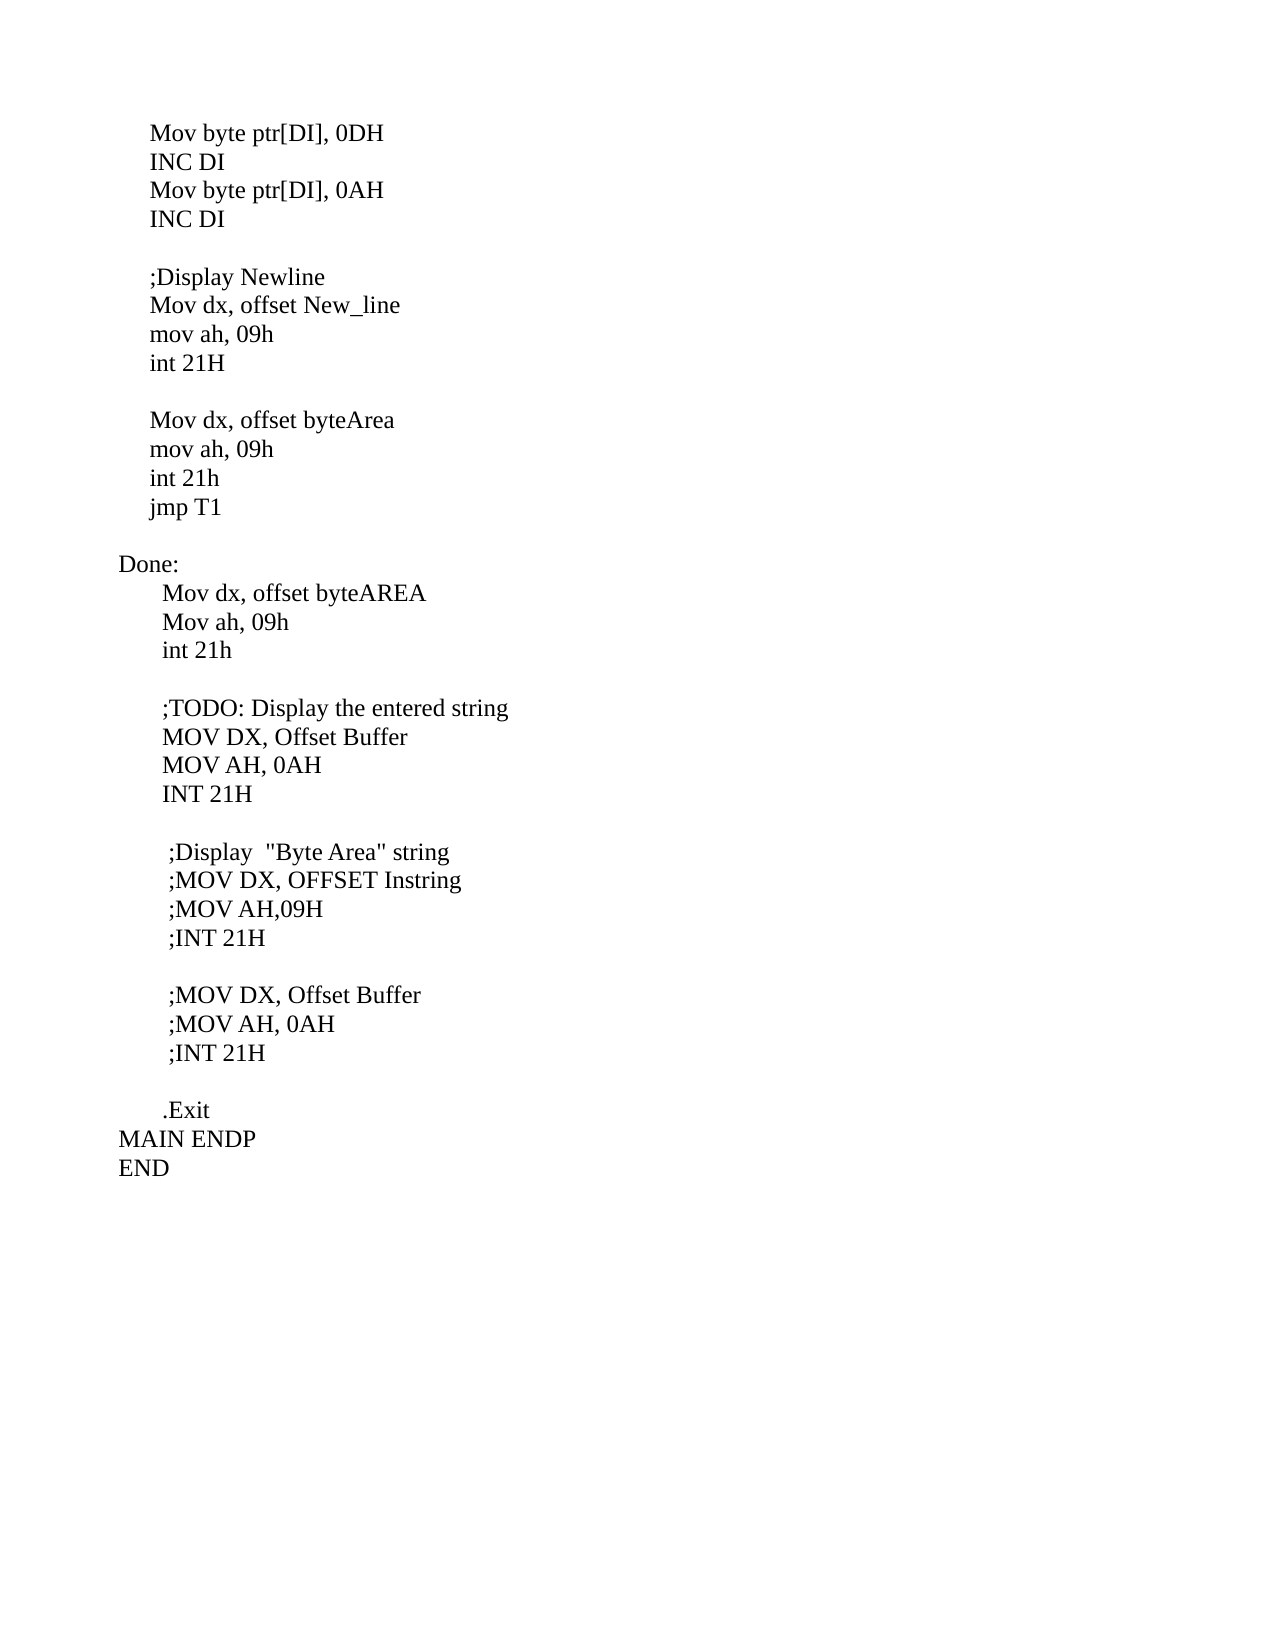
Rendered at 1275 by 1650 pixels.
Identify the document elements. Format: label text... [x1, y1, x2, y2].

text ;MOV AH,09H [118, 894, 1157, 923]
text ;MOV DX, OFFSET Instring [118, 866, 1157, 894]
text ;Display Newline [118, 262, 1157, 291]
text ;MOV AH, 0AH [118, 1009, 1157, 1038]
text MAIN ENDP [118, 1124, 1157, 1153]
text ;INT 21H [118, 923, 1157, 952]
text INT 21H [118, 779, 1157, 808]
text ;INT 21H [118, 1038, 1157, 1067]
text Mov dx, offset New_line [118, 291, 1157, 319]
text ;TODO: Display the entered string [118, 693, 1157, 722]
text Mov dx, offset byteAREA [118, 578, 1157, 607]
text MOV DX, Offset Buffer [118, 722, 1157, 751]
text int 21H [118, 348, 1157, 377]
text mov ah, 09h [118, 434, 1157, 463]
text mov ah, 09h [118, 319, 1157, 348]
text ;MOV DX, Offset Buffer [118, 981, 1157, 1009]
text INC DI [118, 147, 1157, 176]
text int 21h [118, 463, 1157, 492]
text .Exit [118, 1096, 1157, 1124]
text END [118, 1153, 1157, 1182]
text int 21h [118, 636, 1157, 664]
text Mov byte ptr[DI], 0DH [118, 118, 1157, 147]
text jmp T1 [118, 492, 1157, 521]
text MOV AH, 0AH [118, 751, 1157, 779]
text INC DI [118, 204, 1157, 233]
text Mov dx, offset byteArea [118, 406, 1157, 434]
text ;Display "Byte Area" string [118, 837, 1157, 866]
text Mov byte ptr[DI], 0AH [118, 176, 1157, 204]
text Done: [118, 549, 1157, 578]
text Mov ah, 09h [118, 607, 1157, 636]
